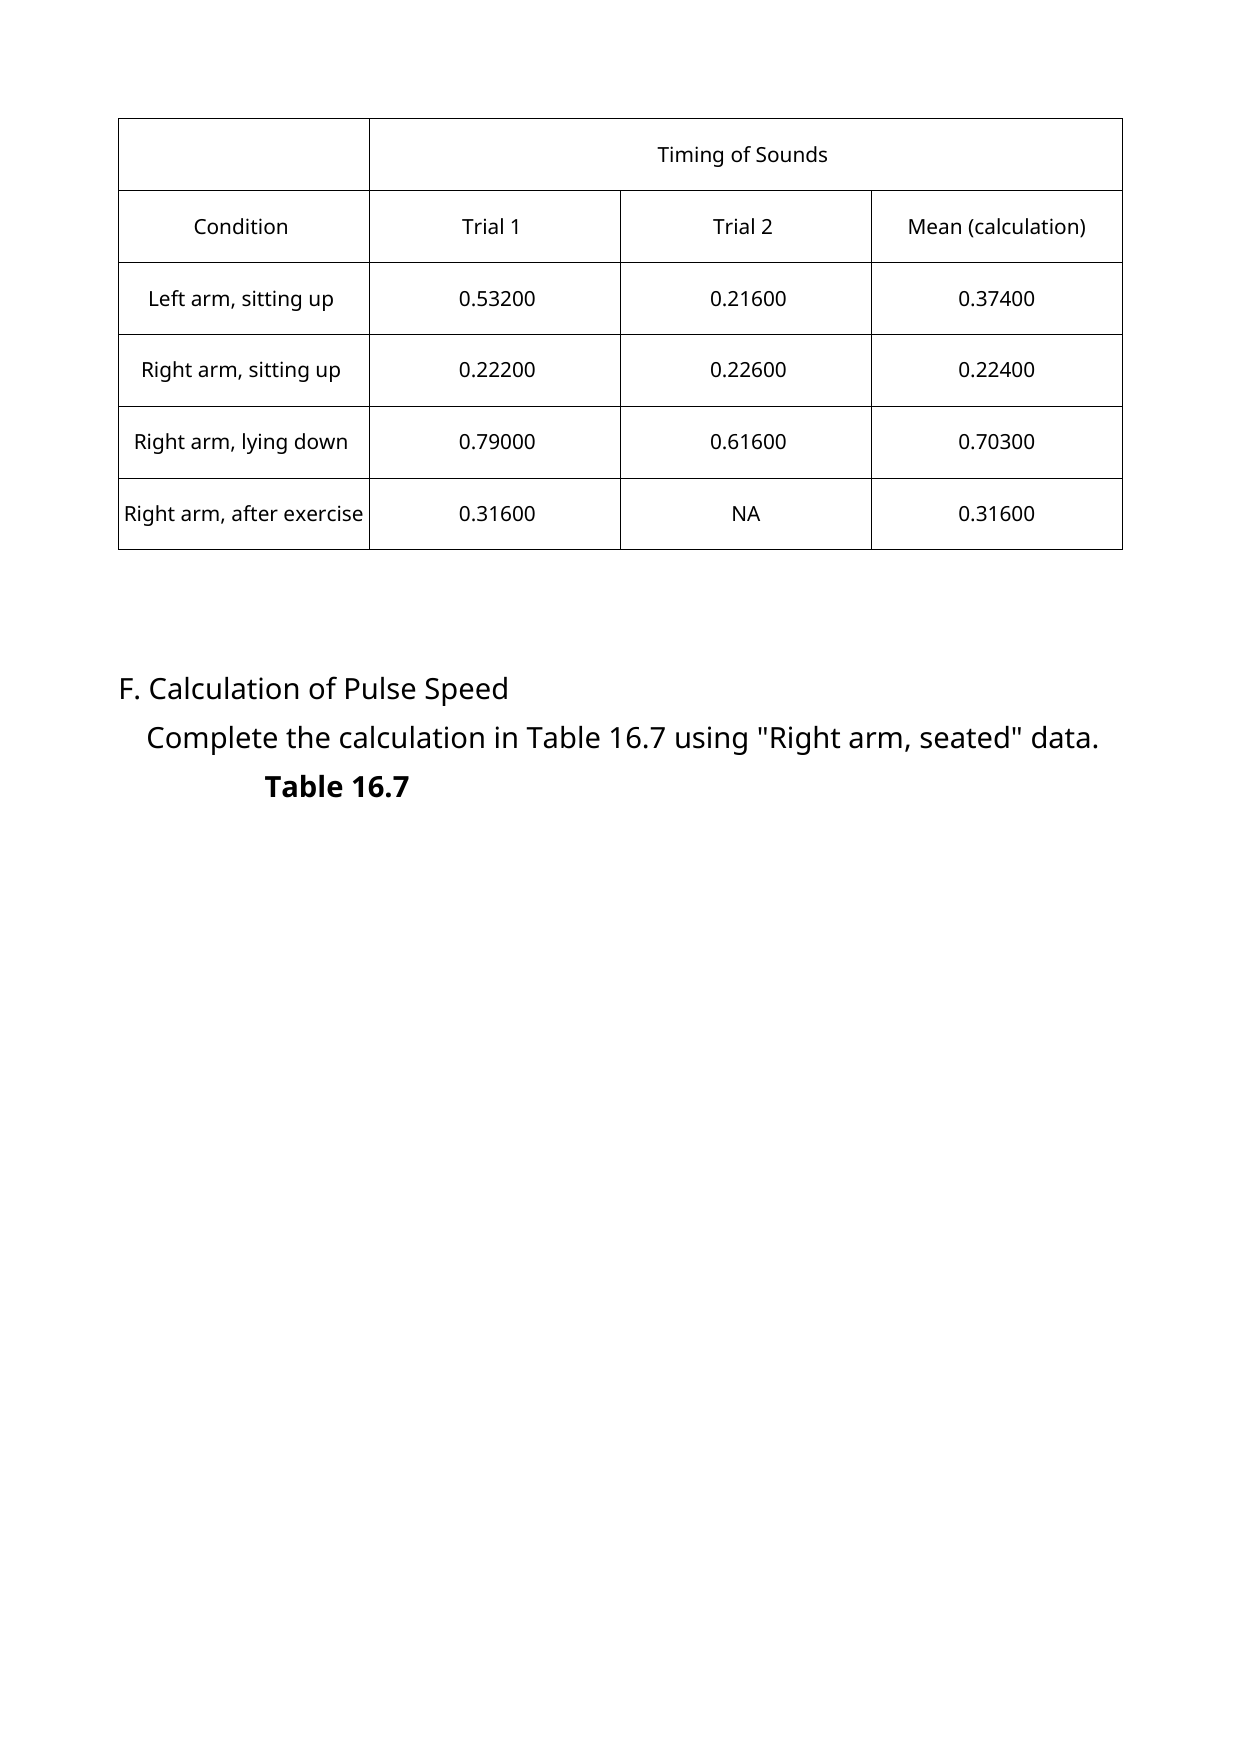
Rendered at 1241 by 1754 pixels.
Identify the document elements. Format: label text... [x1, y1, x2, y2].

table_cell 0.37400 [872, 263, 1122, 334]
table_cell 0.70300 [872, 407, 1122, 477]
table_cell 0.31600 [872, 479, 1122, 549]
table_cell NA [621, 479, 871, 549]
table_cell 0.22400 [872, 335, 1122, 406]
table_cell 0.31600 [370, 479, 620, 549]
table_cell 0.53200 [370, 263, 620, 334]
text F. Calculation of Pulse Speed [118, 668, 1122, 708]
table_cell 0.22600 [621, 335, 871, 406]
table_cell 0.61600 [621, 407, 871, 477]
table_cell Left arm, sitting up [119, 263, 369, 334]
text Table 16.7 [146, 767, 1122, 806]
table_cell 0.21600 [621, 263, 871, 334]
table_cell Trial 2 [621, 191, 871, 262]
table_header [119, 119, 369, 190]
table_header Timing of Sounds [370, 119, 1122, 190]
table_cell Right arm, after exercise [119, 479, 369, 549]
table_cell 0.79000 [370, 407, 620, 477]
table_cell Right arm, lying down [119, 407, 369, 477]
table_cell Condition [119, 191, 369, 262]
text Complete the calculation in Table 16.7 using "Right arm, seated" data. [146, 718, 1122, 757]
table_cell Right arm, sitting up [119, 335, 369, 406]
table_cell Trial 1 [370, 191, 620, 262]
table_cell 0.22200 [370, 335, 620, 406]
table_cell Mean (calculation) [872, 191, 1122, 262]
